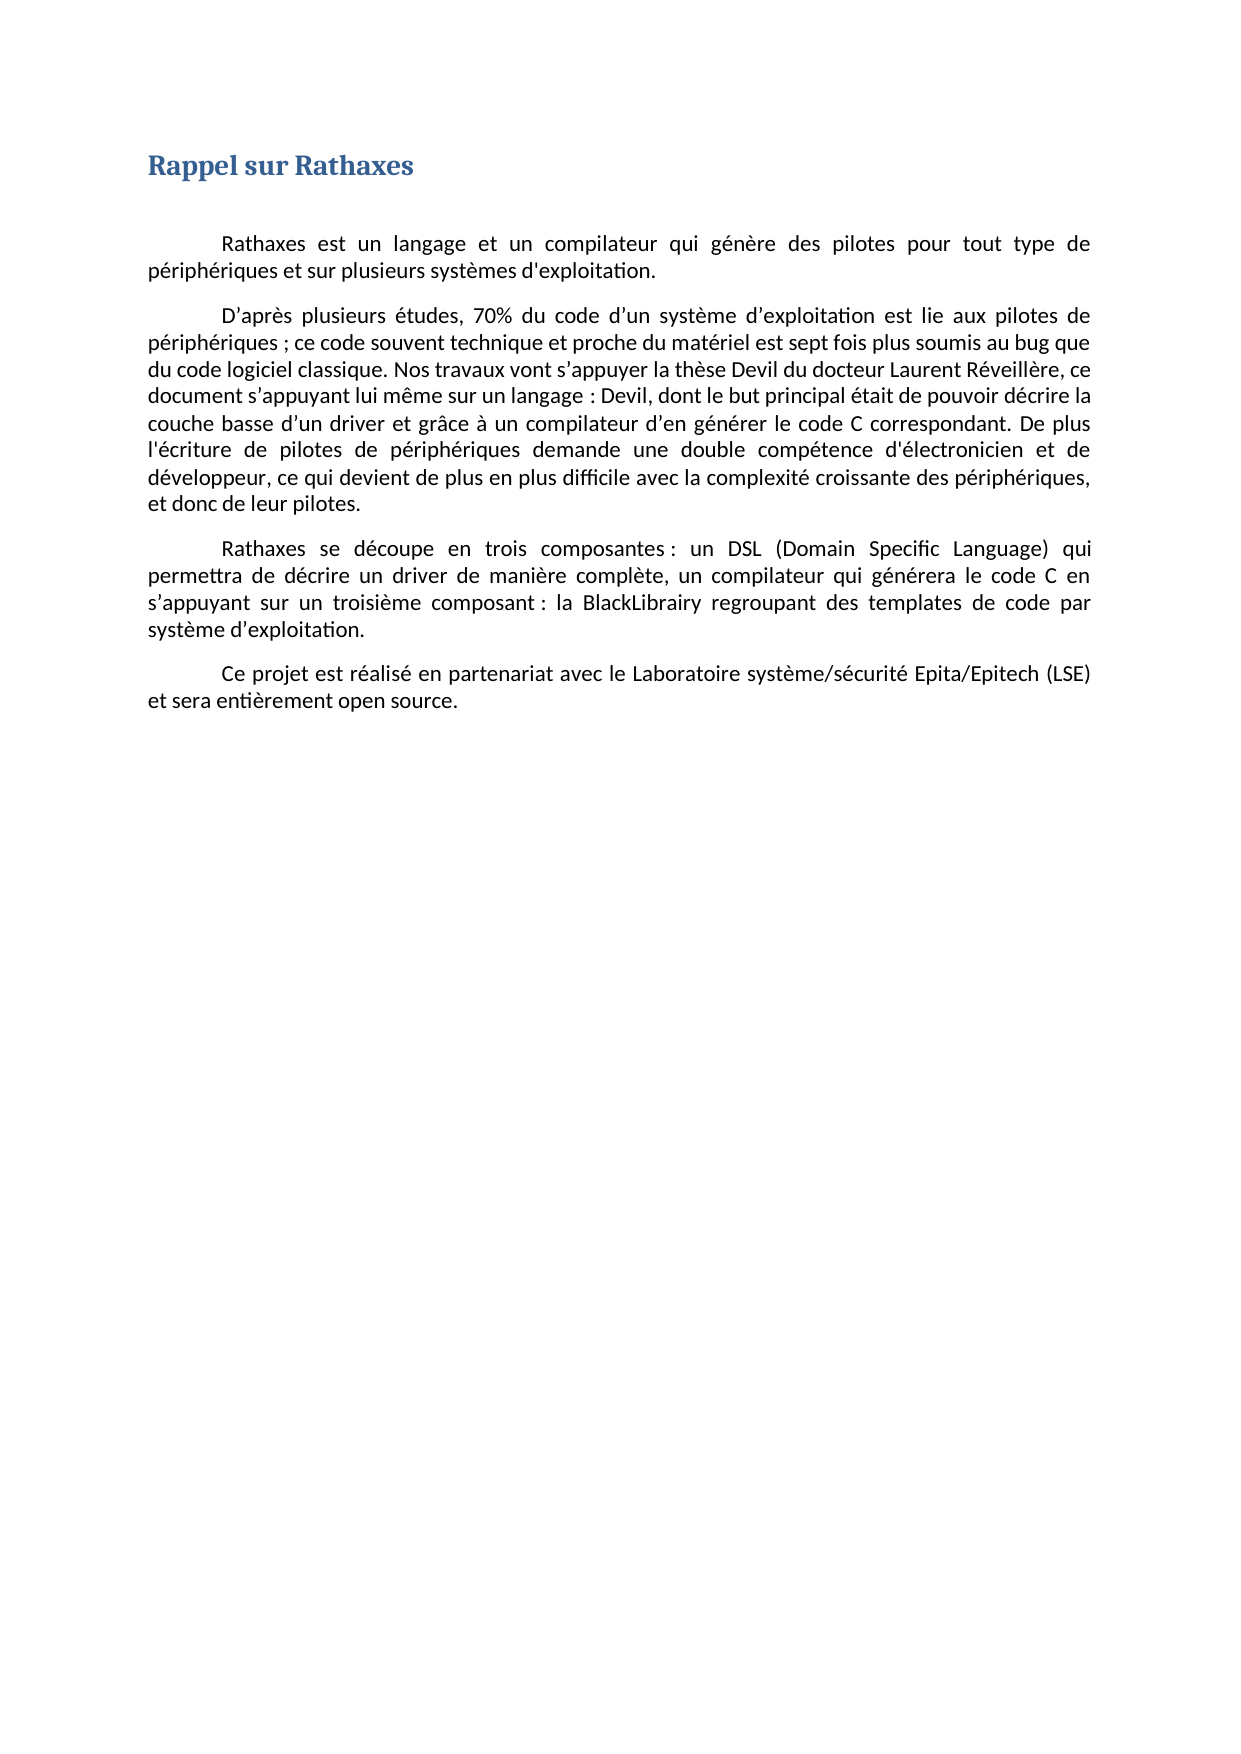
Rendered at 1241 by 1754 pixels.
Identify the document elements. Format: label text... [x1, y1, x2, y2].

text Rathaxes se découpe en trois composantes : un DSL (Domain Specific Language) qui permettra de décrire un driver de manière complète, un compilateur qui générera le code C en s’appuyant sur un troisième composant : la BlackLibrairy regroupant des templates de code par système d’exploitation. [148, 539, 1093, 643]
text Rathaxes est un langage et un compilateur qui génère des pilotes pour tout type de périphériques et sur plusieurs systèmes d'exploitation. [148, 234, 1093, 285]
text D’après plusieurs études, 70% du code d’un système d’exploitation est lie aux pilotes de périphériques ; ce code souvent technique et proche du matériel est sept fois plus soumis au bug que du code logiciel classique. Nos travaux vont s’appuyer la thèse Devil du docteur Laurent Réveillère, ce document s’appuyant lui même sur un langage : Devil, dont le but principal était de pouvoir décrire la couche basse d’un driver et grâce à un compilateur d’en générer le code C correspondant. De plus l'écriture de pilotes de périphériques demande une double compétence d'électronicien et de développeur, ce qui devient de plus en plus difficile avec la complexité croissante des périphériques, et donc de leur pilotes. [148, 306, 1093, 518]
text Ce projet est réalisé en partenariat avec le Laboratoire système/sécurité Epita/Epitech (LSE) et sera entièrement open source. [148, 664, 1093, 714]
subtitle Rappel sur Rathaxes [148, 149, 1093, 183]
